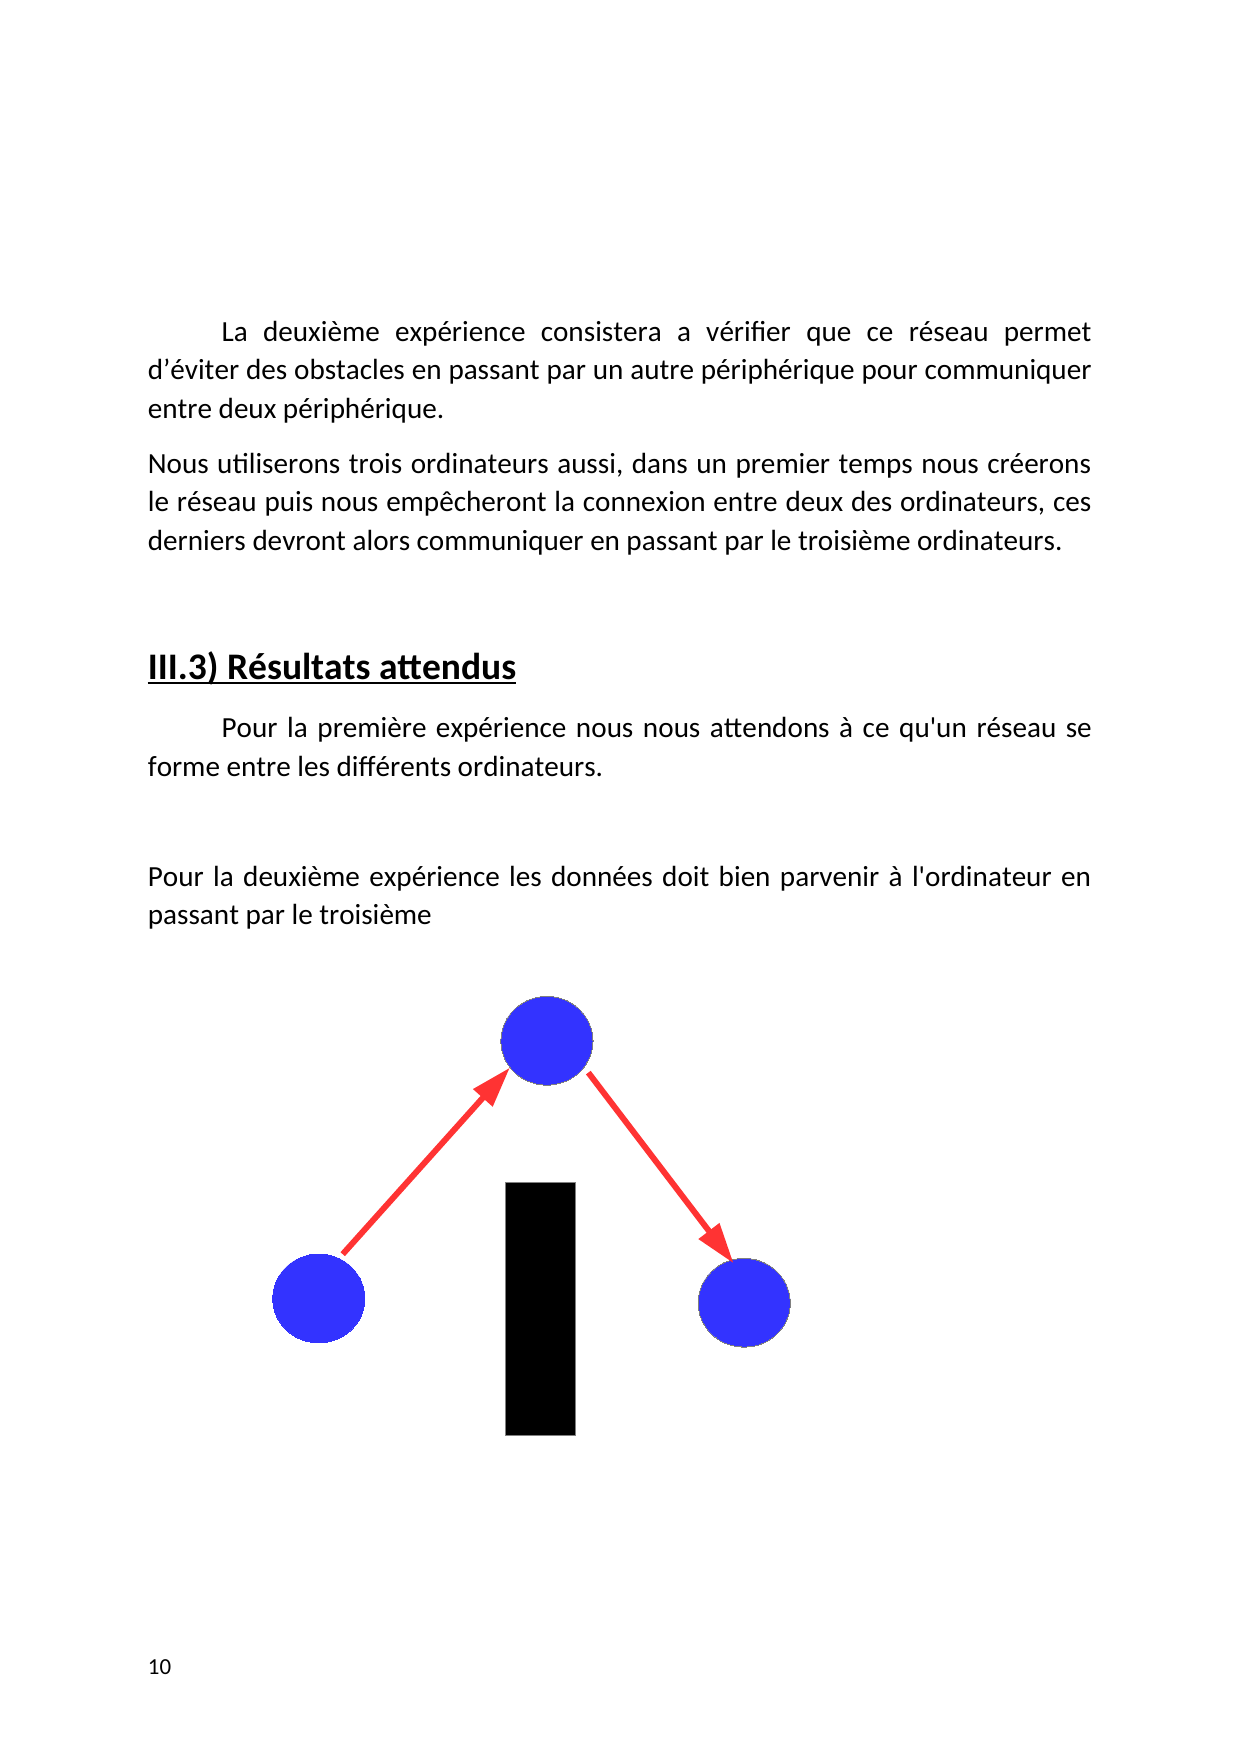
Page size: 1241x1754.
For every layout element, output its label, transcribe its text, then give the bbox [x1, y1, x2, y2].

text III.3) Résultats attendus [148, 643, 1093, 689]
text Nous utiliserons trois ordinateurs aussi, dans un premier temps nous créerons le réseau puis nous empêcheront la connexion entre deux des ordinateurs, ces derniers devront alors communiquer en passant par le troisième ordinateurs. [148, 445, 1093, 557]
text Pour la deuxième expérience les données doit bien parvenir à l'ordinateur en passant par le troisième [148, 858, 1093, 932]
text Pour la première expérience nous nous attendons à ce qu'un réseau se forme entre les différents ordinateurs. [148, 709, 1093, 783]
text La deuxième expérience consistera a vérifier que ce réseau permet d’éviter des obstacles en passant par un autre périphérique pour communiquer entre deux périphérique. [148, 313, 1093, 425]
